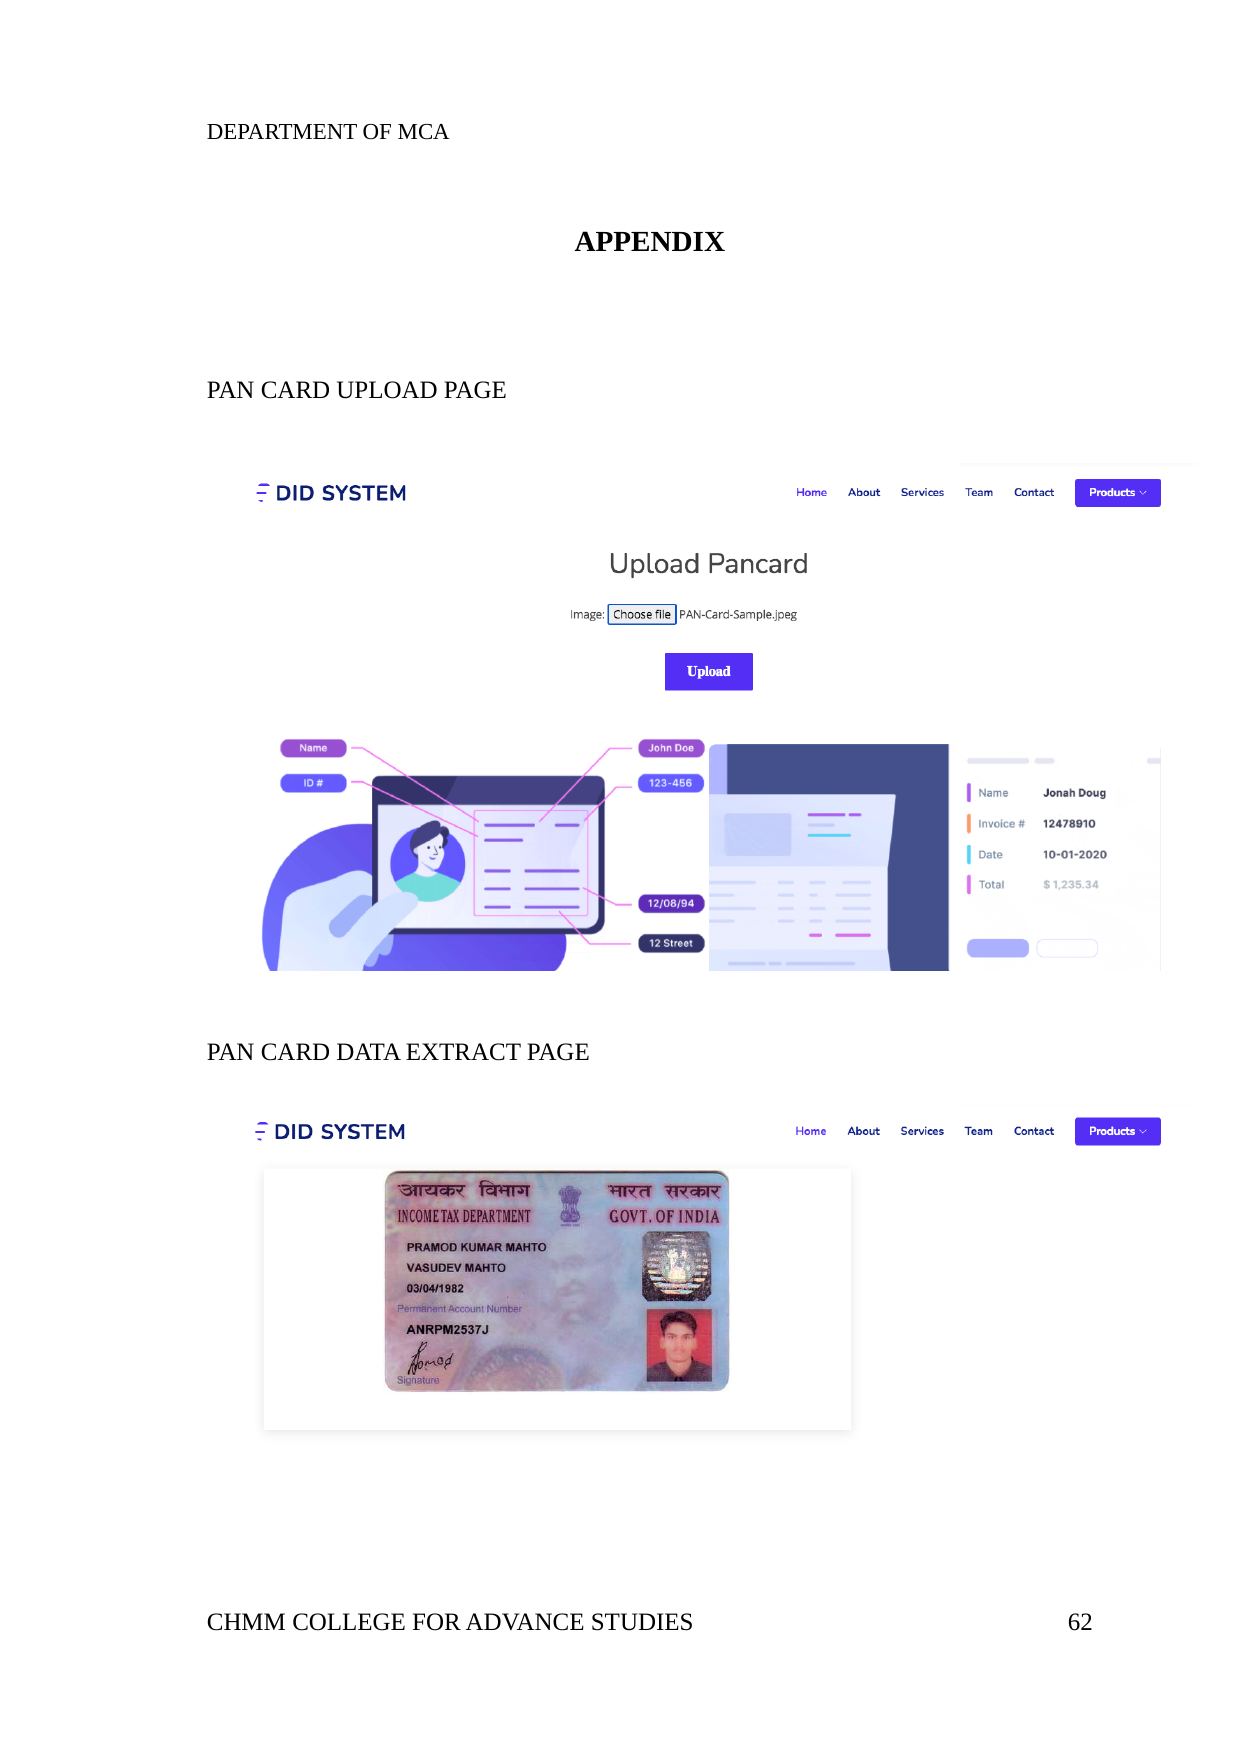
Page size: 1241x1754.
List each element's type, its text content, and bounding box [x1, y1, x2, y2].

text PAN CARD DATA EXTRACT PAGE [207, 1037, 1093, 1066]
picture [206, 463, 1211, 971]
picture [206, 1104, 1211, 1498]
text APPENDIX [207, 224, 1093, 258]
text PAN CARD UPLOAD PAGE [207, 375, 1093, 404]
